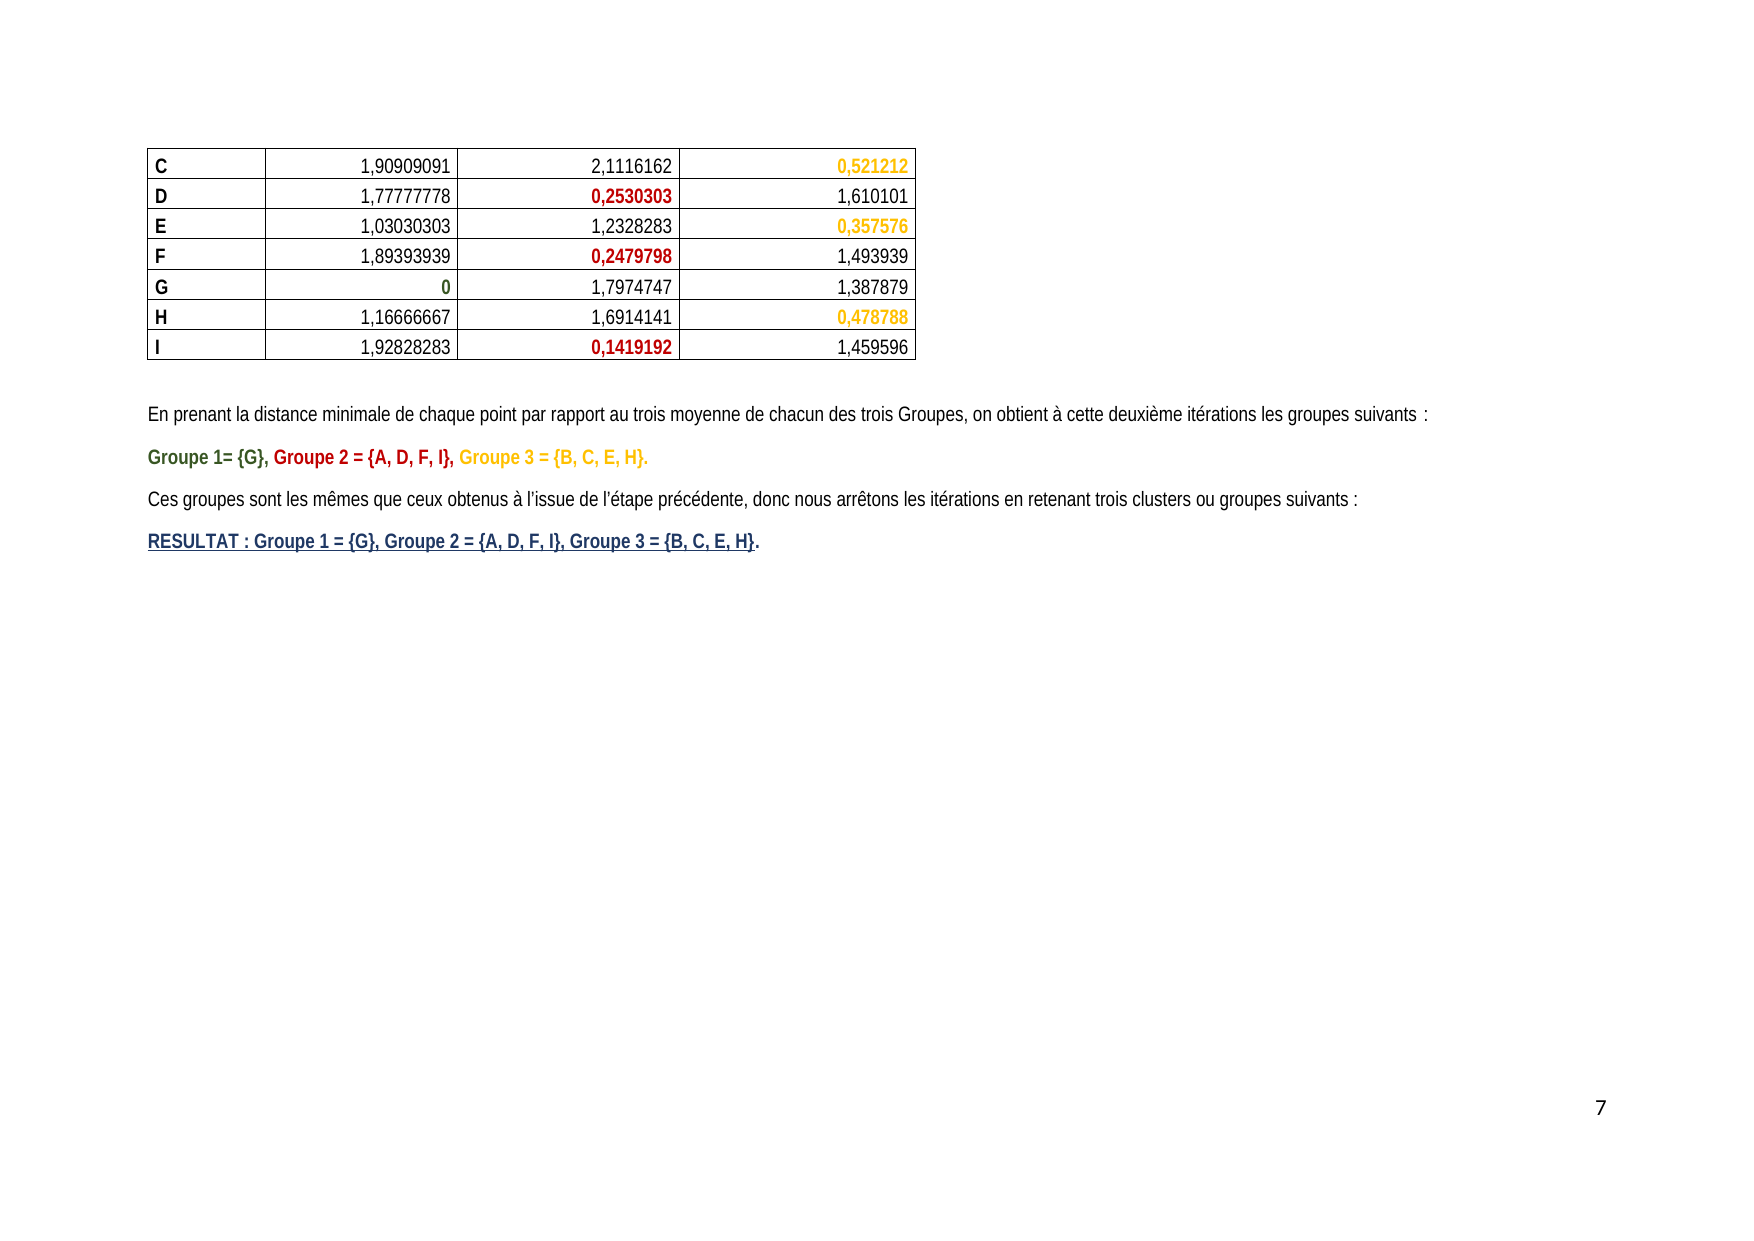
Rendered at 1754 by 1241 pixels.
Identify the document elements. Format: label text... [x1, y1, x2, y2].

table_cell 1,387879 [680, 270, 915, 299]
table_cell 2,1116162 [458, 149, 679, 178]
text Ces groupes sont les mêmes que ceux obtenus à l’issue de l’étape précédente, donc nous arrêtons les itérations en retenant trois clusters ou groupes suivants : [148, 487, 1606, 511]
table_cell 1,92828283 [266, 330, 457, 359]
table_cell 0,357576 [680, 209, 915, 238]
table_cell 0,2530303 [458, 179, 679, 208]
table_cell 0,1419192 [458, 330, 679, 359]
table_cell 1,89393939 [266, 239, 457, 268]
table_cell 1,90909091 [266, 149, 457, 178]
table_cell 1,16666667 [266, 300, 457, 329]
table_cell 0 [266, 270, 457, 299]
table_cell 1,03030303 [266, 209, 457, 238]
table_cell 0,478788 [680, 300, 915, 329]
table_cell 1,77777778 [266, 179, 457, 208]
text RESULTAT : Groupe 1 = {G}, Groupe 2 = {A, D, F, I}, Groupe 3 = {B, C, E, H}. [148, 529, 1606, 553]
table_cell 0,521212 [680, 149, 915, 178]
table_cell 1,2328283 [458, 209, 679, 238]
table_cell 0,2479798 [458, 239, 679, 268]
table_cell E [148, 209, 265, 238]
table_cell G [148, 270, 265, 299]
text En prenant la distance minimale de chaque point par rapport au trois moyenne de chacun des trois Groupes, on obtient à cette deuxième itérations les groupes suivants : [148, 402, 1606, 426]
table_cell D [148, 179, 265, 208]
table_cell F [148, 239, 265, 268]
table_cell C [148, 149, 265, 178]
table_cell H [148, 300, 265, 329]
text Groupe 1= {G}, Groupe 2 = {A, D, F, I}, Groupe 3 = {B, C, E, H}. [148, 445, 1606, 469]
table_cell 1,459596 [680, 330, 915, 359]
table_cell I [148, 330, 265, 359]
table_cell 1,610101 [680, 179, 915, 208]
table_cell 1,6914141 [458, 300, 679, 329]
table_cell 1,493939 [680, 239, 915, 268]
table_cell 1,7974747 [458, 270, 679, 299]
